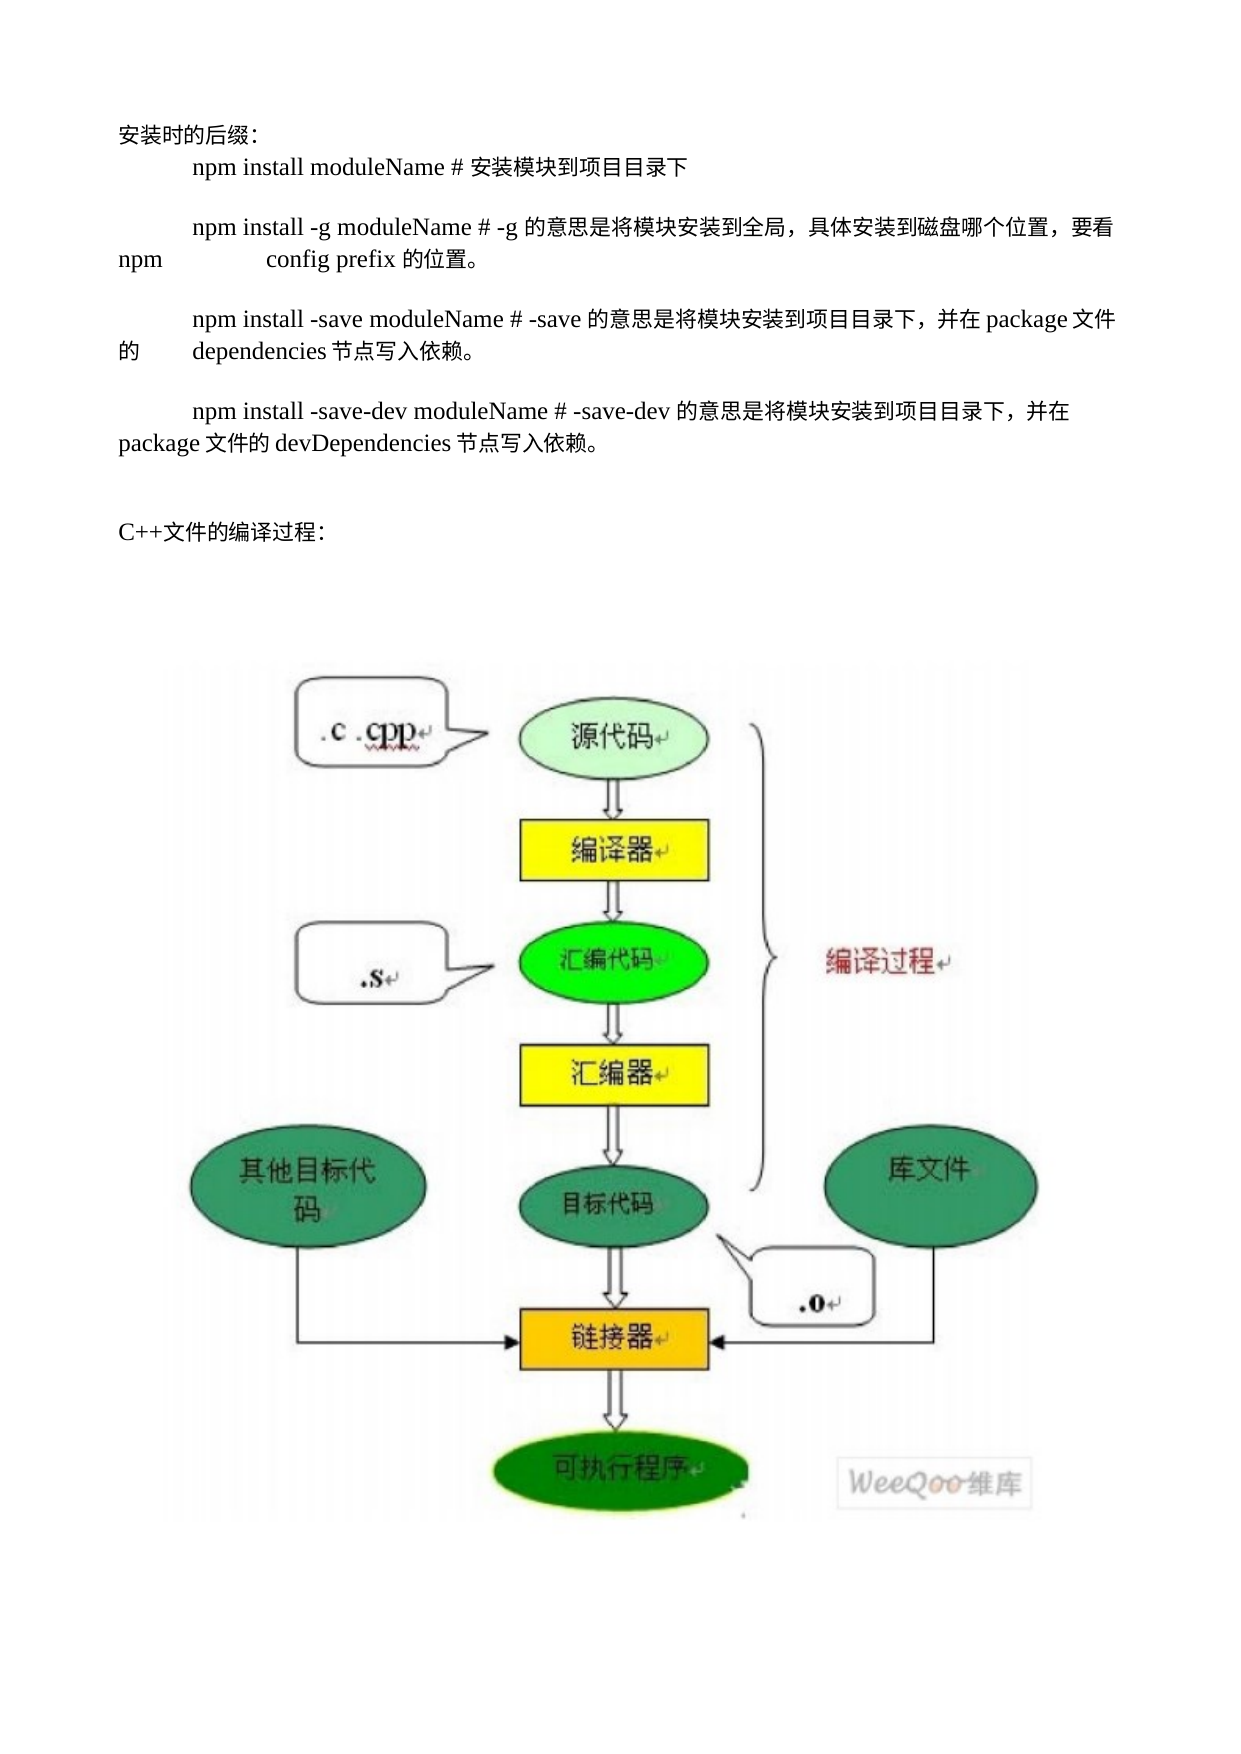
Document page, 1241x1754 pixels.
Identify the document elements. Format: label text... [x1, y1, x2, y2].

text npm install -save moduleName # -save 的意思是将模块安装到项目目录下，并在package文件的 dependencies节点写入依赖。 [118, 302, 1122, 366]
text C++文件的编译过程： [118, 515, 1122, 547]
text 安装时的后缀： [118, 118, 1122, 150]
text npm install moduleName # 安装模块到项目目录下 [118, 150, 1122, 181]
picture [127, 633, 1113, 1551]
text npm install -g moduleName # -g 的意思是将模块安装到全局，具体安装到磁盘哪个位置，要看 npm config prefix 的位置。 [118, 210, 1122, 273]
text npm install -save-dev moduleName # -save-dev 的意思是将模块安装到项目目录下，并在package文件的devDependencies节点写入依赖。 [118, 394, 1122, 458]
